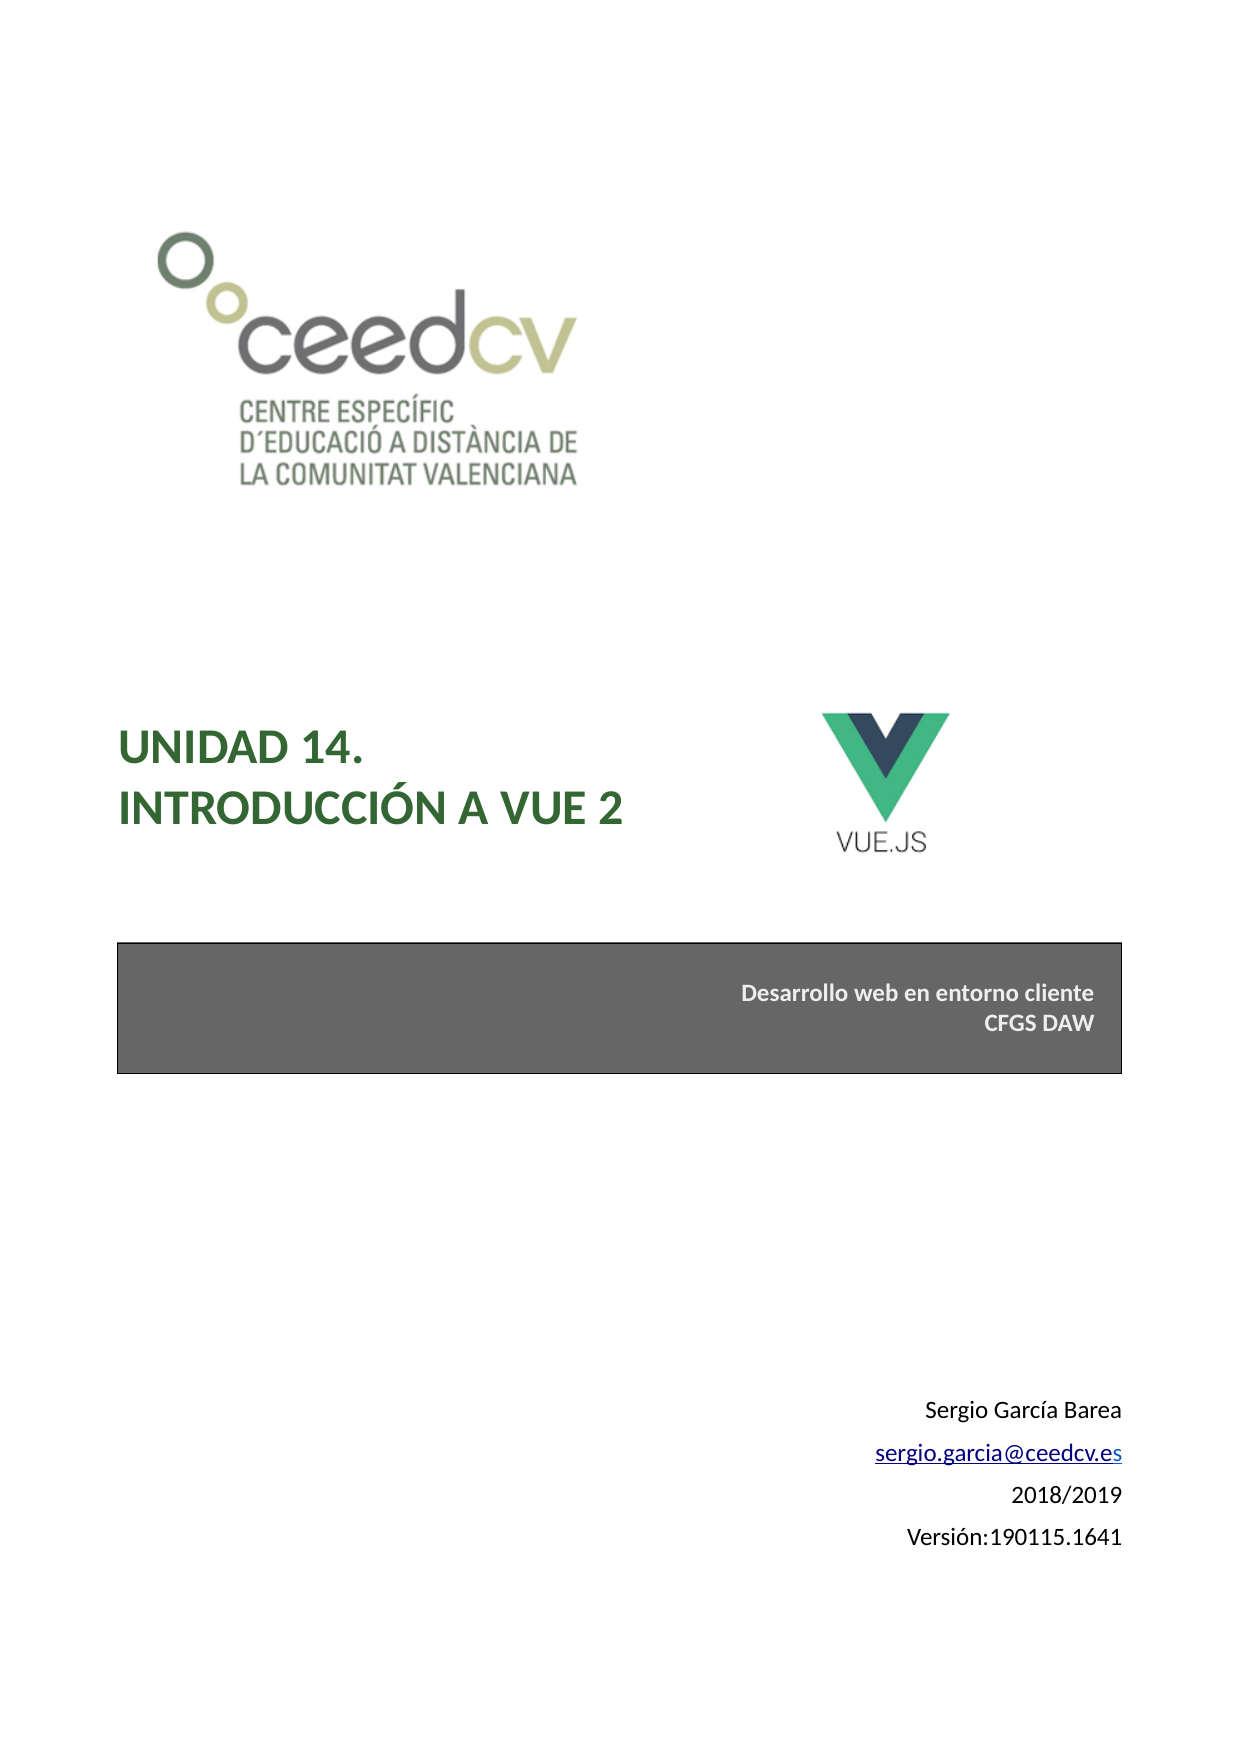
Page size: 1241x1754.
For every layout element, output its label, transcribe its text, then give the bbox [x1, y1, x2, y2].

text sergio.garcia@ceedcv.es [231, 1437, 1122, 1467]
text [1025, 714, 1122, 776]
text 2018/2019 [118, 1479, 1122, 1510]
text Versión:190115.1634 [118, 1522, 1122, 1552]
text CFGS DAW [121, 1007, 1094, 1038]
text Introducción a Vue 2 [118, 776, 743, 837]
text [1025, 776, 1122, 837]
picture [743, 641, 1025, 923]
text Desarrollo web en entorno cliente [121, 977, 1094, 1007]
picture [118, 204, 681, 514]
text Unidad 14. [118, 714, 743, 776]
text Sergio García Barea [231, 1394, 1122, 1425]
